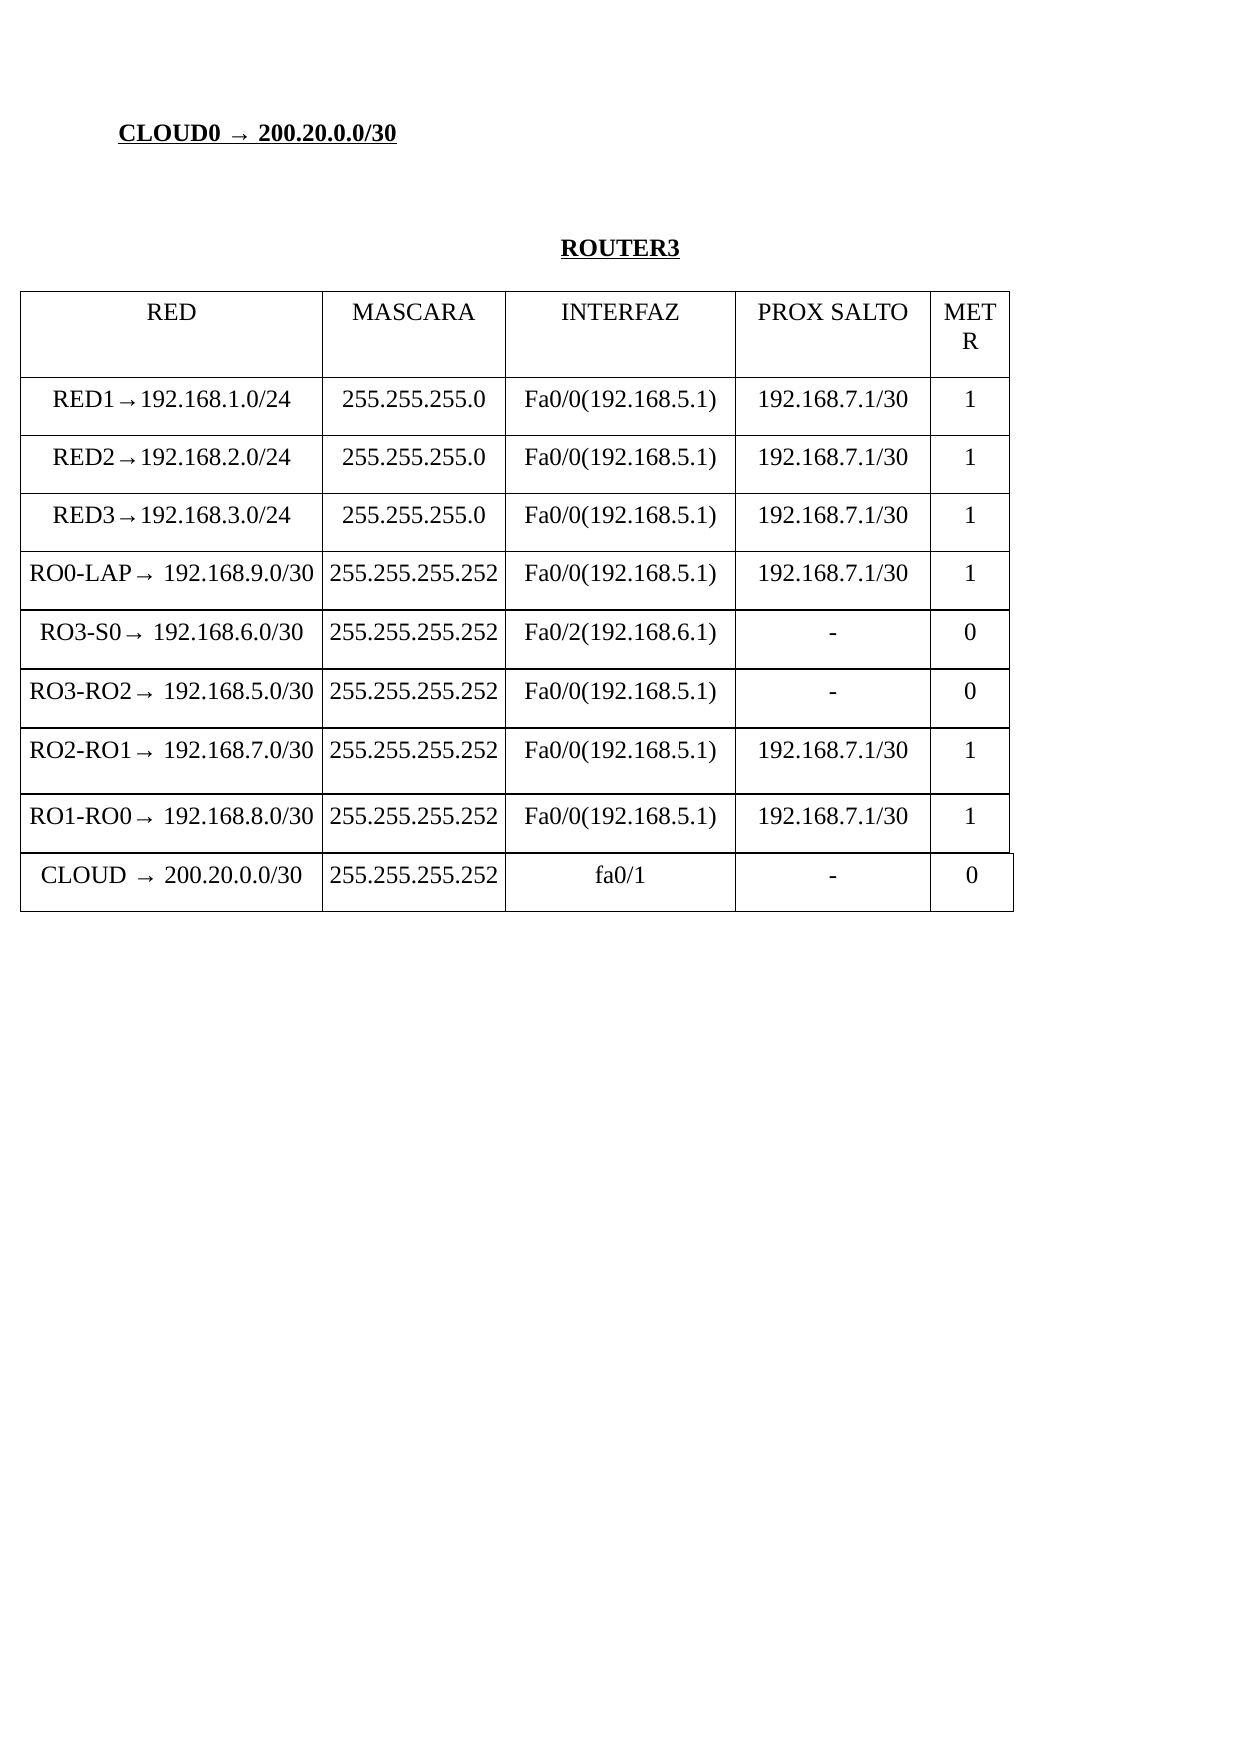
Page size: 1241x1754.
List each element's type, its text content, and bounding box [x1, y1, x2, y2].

table_header 0 [931, 670, 1009, 727]
table_header 0 [931, 854, 1013, 911]
table_cell 192.168.7.1/30 [736, 378, 930, 435]
table_cell Fa0/0(192.168.5.1) [506, 552, 735, 609]
table_header Fa0/0(192.168.5.1) [506, 795, 735, 852]
table_header CLOUD → 200.20.0.0/30 [21, 854, 322, 911]
table_cell 1 [931, 378, 1009, 435]
table_cell Fa0/0(192.168.5.1) [506, 436, 735, 493]
table_cell 255.255.255.0 [323, 436, 505, 493]
table_cell RED3→192.168.3.0/24 [21, 494, 322, 551]
table_cell 1 [931, 436, 1009, 493]
table_header METR [931, 292, 1009, 377]
table_header 255.255.255.252 [323, 795, 505, 852]
table_header 192.168.7.1/30 [736, 795, 930, 852]
table_cell RO0-LAP→ 192.168.9.0/30 [21, 552, 322, 609]
table_cell RED1→192.168.1.0/24 [21, 378, 322, 435]
table_header MASCARA [323, 292, 505, 377]
table_header Fa0/2(192.168.6.1) [506, 611, 735, 668]
table_header 0 [931, 611, 1009, 668]
table_header - [736, 611, 930, 668]
table_cell 255.255.255.0 [323, 494, 505, 551]
table_header INTERFAZ [506, 292, 735, 377]
table_cell Fa0/0(192.168.5.1) [506, 378, 735, 435]
table_header RO1-RO0→ 192.168.8.0/30 [21, 795, 322, 852]
table_header RO2-RO1→ 192.168.7.0/30 [21, 729, 322, 793]
text ROUTER3 [118, 233, 1122, 262]
table_header 255.255.255.252 [323, 670, 505, 727]
table_cell 192.168.7.1/30 [736, 436, 930, 493]
table_header RED [21, 292, 322, 377]
table_header Fa0/0(192.168.5.1) [506, 670, 735, 727]
table_header - [736, 854, 930, 911]
table_header 255.255.255.252 [323, 854, 505, 911]
table_cell Fa0/0(192.168.5.1) [506, 494, 735, 551]
table_header RO3-S0→ 192.168.6.0/30 [21, 611, 322, 668]
table_header - [736, 670, 930, 727]
table_header 1 [931, 729, 1009, 793]
text CLOUD0 → 200.20.0.0/30 [118, 118, 1122, 147]
table_cell 192.168.7.1/30 [736, 494, 930, 551]
table_cell 1 [931, 552, 1009, 609]
table_header 255.255.255.252 [323, 729, 505, 793]
table_header PROX SALTO [736, 292, 930, 377]
table_cell 192.168.7.1/30 [736, 552, 930, 609]
table_header RO3-RO2→ 192.168.5.0/30 [21, 670, 322, 727]
table_header 192.168.7.1/30 [736, 729, 930, 793]
table_header 1 [931, 795, 1009, 852]
table_cell 1 [931, 494, 1009, 551]
table_header Fa0/0(192.168.5.1) [506, 729, 735, 793]
table_cell 255.255.255.0 [323, 378, 505, 435]
table_cell 255.255.255.252 [323, 552, 505, 609]
table_cell RED2→192.168.2.0/24 [21, 436, 322, 493]
table_header fa0/1 [506, 854, 735, 911]
table_header 255.255.255.252 [323, 611, 505, 668]
